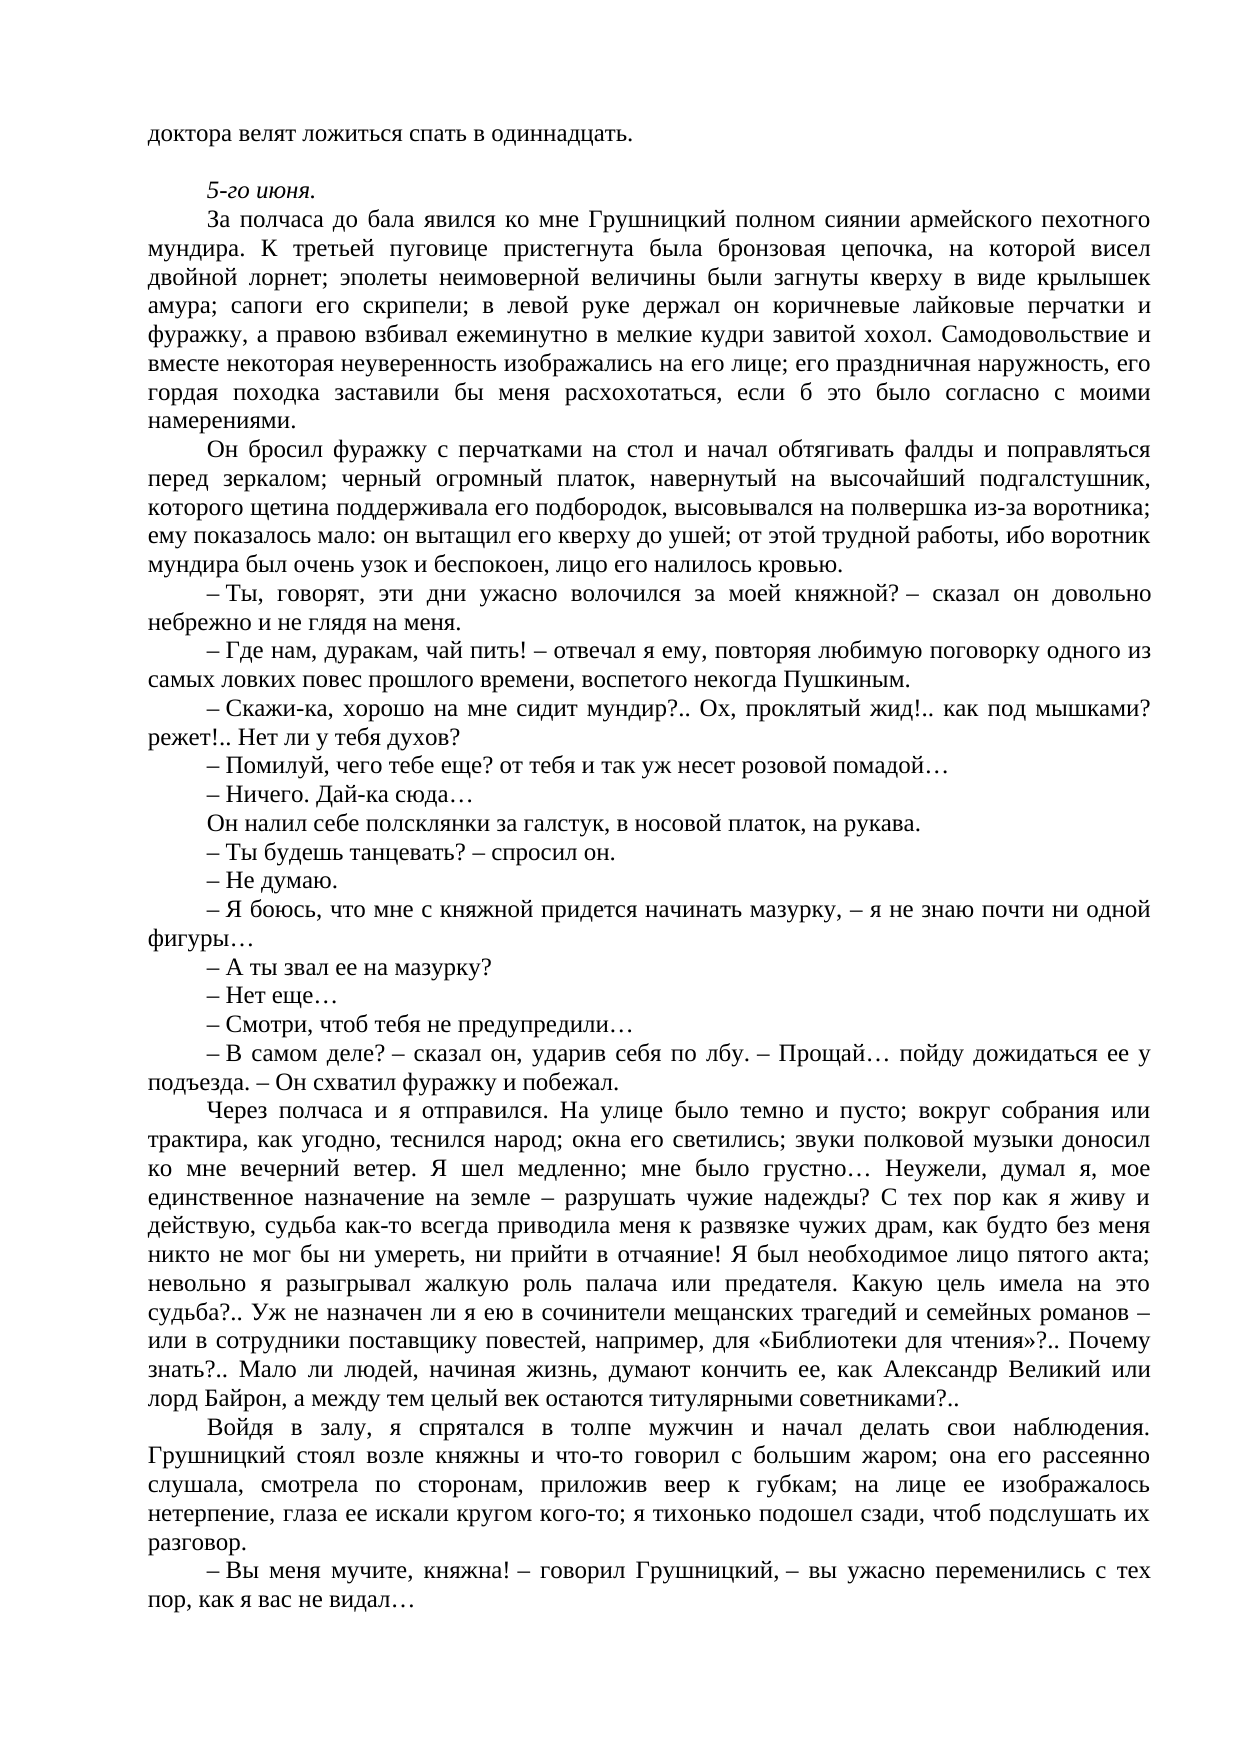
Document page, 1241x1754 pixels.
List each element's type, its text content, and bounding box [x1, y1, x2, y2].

text – Не думаю. [148, 866, 1152, 894]
text Он налил себе полсклянки за галстук, в носовой платок, на рукава. [148, 808, 1152, 837]
text – Ты будешь танцевать? – спросил он. [148, 837, 1152, 866]
text – Я боюсь, что мне с княжной придется начинать мазурку, – я не знаю почти ни одной фигуры… [148, 894, 1152, 952]
text – В самом деле? – сказал он, ударив себя по лбу. – Прощай… пойду дожидаться ее у подъезда. – Он схватил фуражку и побежал. [148, 1038, 1152, 1096]
text – Помилуй, чего тебе еще? от тебя и так уж несет розовой помадой… [148, 751, 1152, 779]
text – Ничего. Дай-ка сюда… [148, 779, 1152, 808]
text 5-го июня. [148, 176, 1152, 204]
text Он бросил фуражку с перчатками на стол и начал обтягивать фалды и поправляться перед зеркалом; черный огромный платок, навернутый на высочайший подгалстушник, которого щетина поддерживала его подбородок, высовывался на полвершка из-за воротника; ему показалось мало: он вытащил его кверху до ушей; от этой трудной работы, ибо воротник мундира был очень узок и беспокоен, лицо его налилось кровью. [148, 434, 1152, 578]
text Через полчаса и я отправился. На улице было темно и пусто; вокруг собрания или трактира, как угодно, теснился народ; окна его светились; звуки полковой музыки доносил ко мне вечерний ветер. Я шел медленно; мне было грустно… Неужели, думал я, мое единственное назначение на земле – разрушать чужие надежды? С тех пор как я живу и действую, судьба как-то всегда приводила меня к развязке чужих драм, как будто без меня никто не мог бы ни умереть, ни прийти в отчаяние! Я был необходимое лицо пятого акта; невольно я разыгрывал жалкую роль палача или предателя. Какую цель имела на это судьба?.. Уж не назначен ли я ею в сочинители мещанских трагедий и семейных романов – или в сотрудники поставщику повестей, например, для «Библиотеки для чтения»?.. Почему знать?.. Мало ли людей, начиная жизнь, думают кончить ее, как Александр Великий или лорд Байрон, а между тем целый век остаются титулярными советниками?.. [148, 1096, 1152, 1412]
text – Ты, говорят, эти дни ужасно волочился за моей княжной? – сказал он довольно небрежно и не глядя на меня. [148, 578, 1152, 636]
text – Нет еще… [148, 981, 1152, 1009]
text доктора велят ложиться спать в одиннадцать. [148, 118, 1152, 147]
text – А ты звал ее на мазурку? [148, 952, 1152, 981]
text – Смотри, чтоб тебя не предупредили… [148, 1009, 1152, 1038]
text – Скажи-ка, хорошо на мне сидит мундир?.. Ох, проклятый жид!.. как под мышками? режет!.. Нет ли у тебя духов? [148, 693, 1152, 751]
text – Где нам, дуракам, чай пить! – отвечал я ему, повторяя любимую поговорку одного из самых ловких повес прошлого времени, воспетого некогда Пушкиным. [148, 636, 1152, 693]
text – Вы меня мучите, княжна! – говорил Грушницкий, – вы ужасно переменились с тех пор, как я вас не видал… [148, 1556, 1152, 1613]
text За полчаса до бала явился ко мне Грушницкий полном сиянии армейского пехотного мундира. К третьей пуговице пристегнута была бронзовая цепочка, на которой висел двойной лорнет; эполеты неимоверной величины были загнуты кверху в виде крылышек амура; сапоги его скрипели; в левой руке держал он коричневые лайковые перчатки и фуражку, а правою взбивал ежеминутно в мелкие кудри завитой хохол. Самодовольствие и вместе некоторая неуверенность изображались на его лице; его праздничная наружность, его гордая походка заставили бы меня расхохотаться, если б это было согласно с моими намерениями. [148, 204, 1152, 434]
text Войдя в залу, я спрятался в толпе мужчин и начал делать свои наблюдения. Грушницкий стоял возле княжны и что-то говорил с большим жаром; она его рассеянно слушала, смотрела по сторонам, приложив веер к губкам; на лице ее изображалось нетерпение, глаза ее искали кругом кого-то; я тихонько подошел сзади, чтоб подслушать их разговор. [148, 1412, 1152, 1556]
